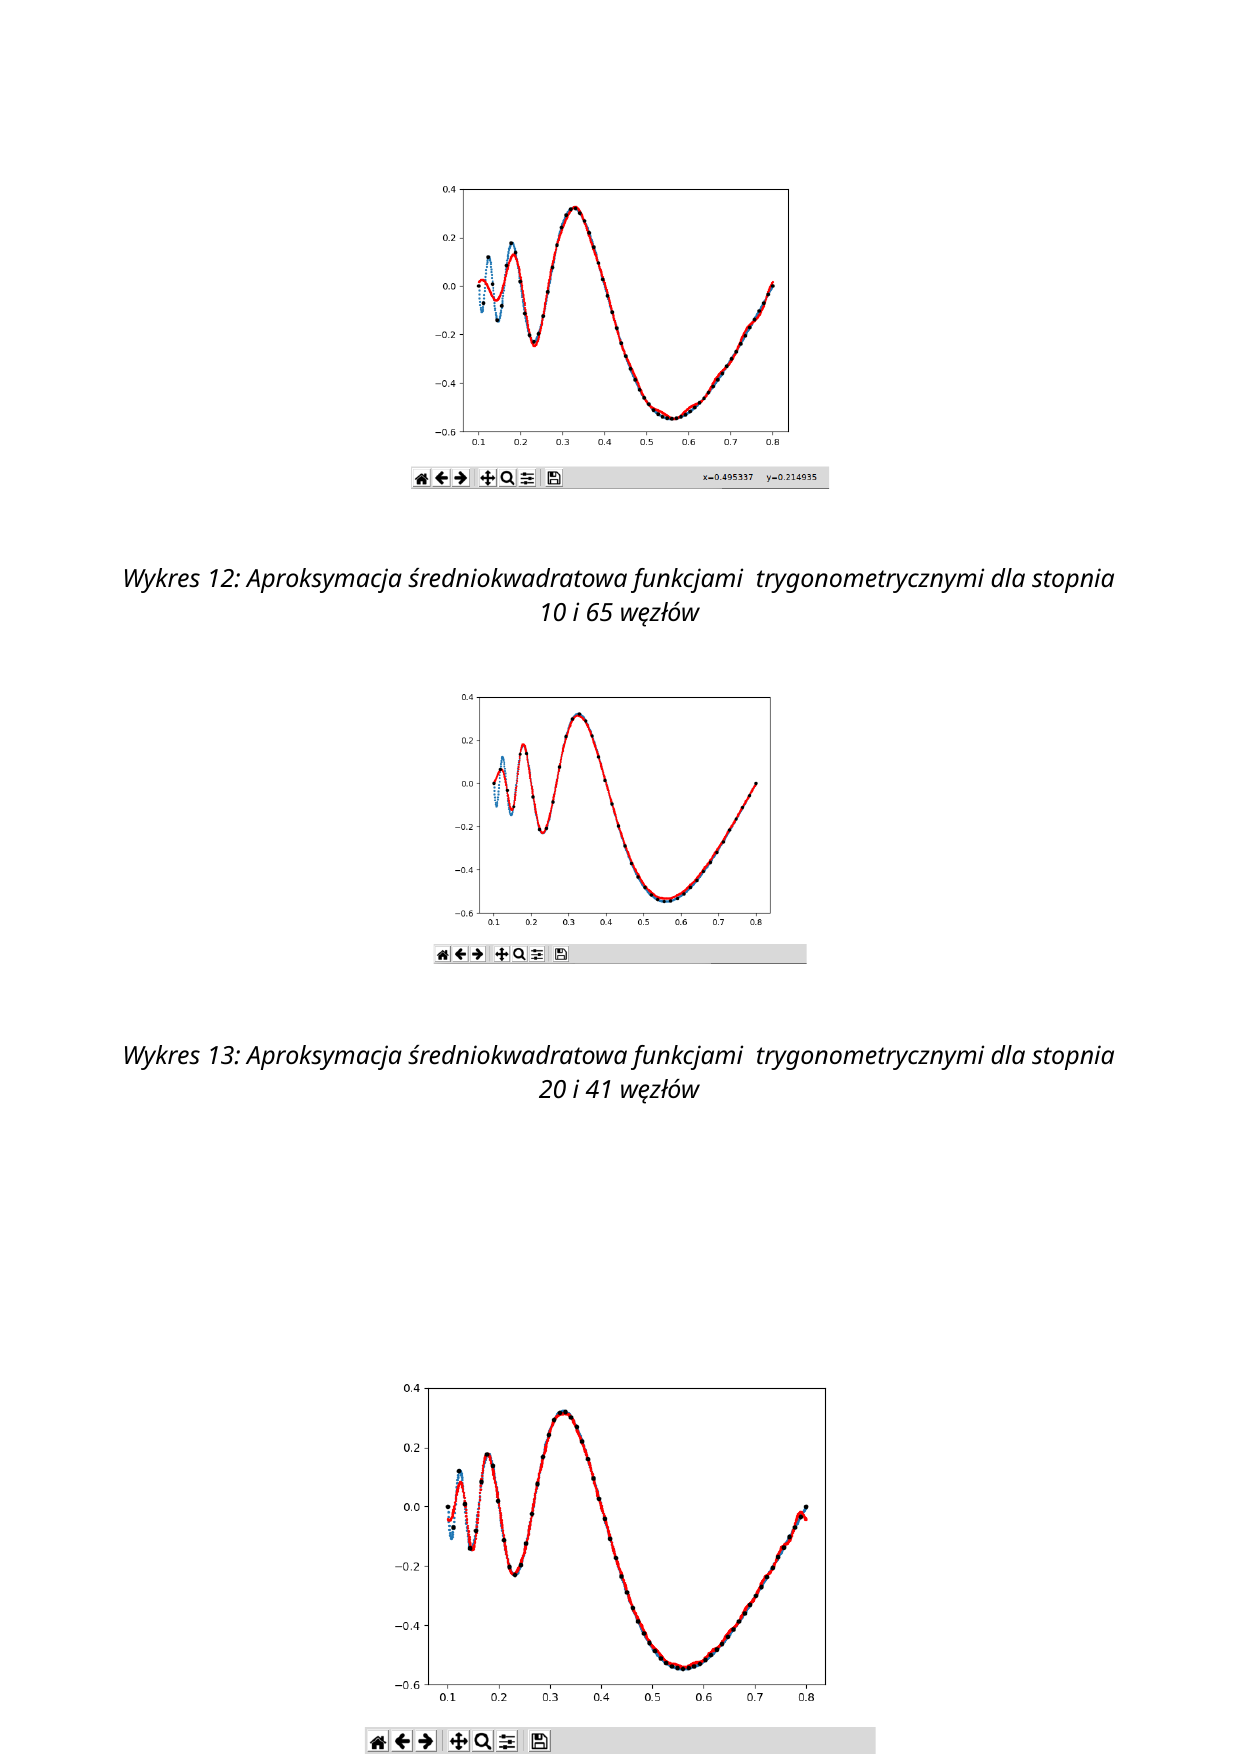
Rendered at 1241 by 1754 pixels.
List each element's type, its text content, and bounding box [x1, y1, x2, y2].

picture [433, 663, 807, 964]
text Wykres 13: Aproksymacja średniokwadratowa funkcjami trygonometrycznymi dla stopnia 20 i 41 węzłów [118, 1038, 1122, 1106]
picture [411, 152, 830, 489]
text Wykres 12: Aproksymacja średniokwadratowa funkcjami trygonometrycznymi dla stopnia 10 i 65 węzłów [118, 561, 1122, 629]
picture [364, 1342, 876, 1754]
